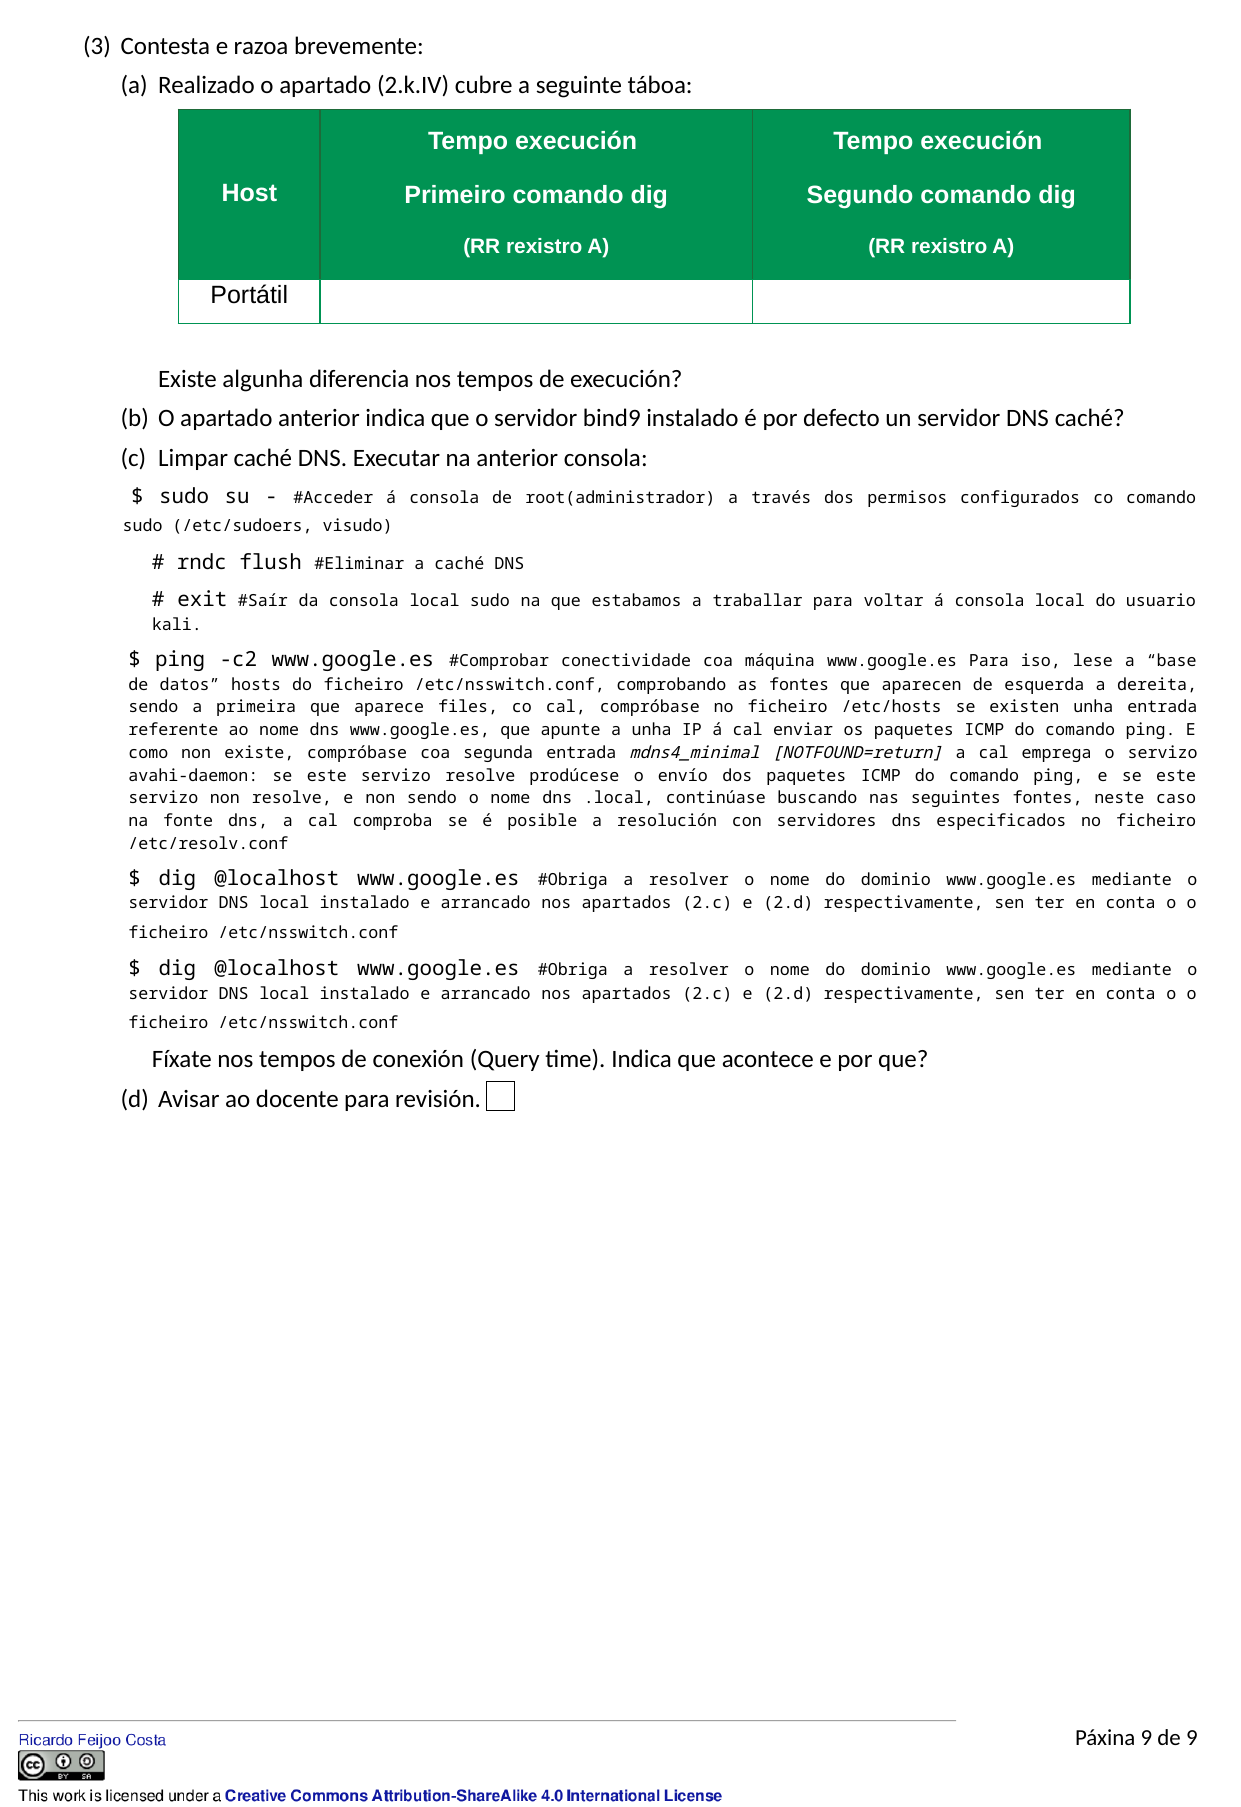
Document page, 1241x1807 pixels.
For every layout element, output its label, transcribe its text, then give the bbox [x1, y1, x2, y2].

list Contesta e razoa brevemente: [83, 30, 1197, 60]
list Avisar ao docente para revisión. [120, 1083, 1197, 1113]
table_header Tempo execución Segundo comando dig (RR rexistro A) [753, 110, 1129, 279]
list O apartado anterior indica que o servidor bind9 instalado é por defecto un servidor DNS caché? [120, 403, 1197, 433]
table_cell [321, 280, 752, 322]
table_header Host [179, 110, 319, 279]
table_header Tempo execución Primeiro comando dig (RR rexistro A) [321, 110, 752, 279]
table_cell [753, 280, 1129, 322]
list $ dig @localhost www.google.es #Obriga a resolver o nome do dominio www.google.es mediante o servidor DNS local instalado e arrancado nos apartados (2.c) e (2.d) respectivamente, sen ter en conta o o ficheiro /etc/nsswitch.conf [122, 863, 1197, 944]
list Existe algunha diferencia nos tempos de execución? [120, 363, 1197, 394]
list $ ping -c2 www.google.es #Comprobar conectividade coa máquina www.google.es Para iso, lese a “base de datos” hosts do ficheiro /etc/nsswitch.conf, comprobando as fontes que aparecen de esquerda a dereita, sendo a primeira que aparece files, co cal, compróbase no ficheiro /etc/hosts se existen unha entrada referente ao nome dns www.google.es, que apunte a unha IP á cal enviar os paquetes ICMP do comando ping. E como non existe, compróbase coa segunda entrada mdns4_minimal [NOTFOUND=return] a cal emprega o servizo avahi-daemon: se este servizo resolve prodúcese o envío dos paquetes ICMP do comando ping, e se este servizo non resolve, e non sendo o nome dns .local, continúase buscando nas seguintes fontes, neste caso na fonte dns, a cal comproba se é posible a resolución con servidores dns especificados no ficheiro /etc/resolv.conf [122, 644, 1197, 854]
list # rndc flush #Eliminar a caché DNS [152, 547, 1197, 575]
list $ dig @localhost www.google.es #Obriga a resolver o nome do dominio www.google.es mediante o servidor DNS local instalado e arrancado nos apartados (2.c) e (2.d) respectivamente, sen ter en conta o o ficheiro /etc/nsswitch.conf [122, 953, 1197, 1035]
list Realizado o apartado (2.k.IV) cubre a seguinte táboa: [120, 69, 1197, 100]
picture [8, 1715, 957, 1806]
list Limpar caché DNS. Executar na anterior consola: [120, 442, 1197, 472]
list Fíxate nos tempos de conexión (Query time). Indica que acontece e por que? [146, 1043, 1197, 1074]
list $ sudo su - #Acceder á consola de root(administrador) a través dos permisos configurados co comando sudo (/etc/sudoers, visudo) [87, 481, 1197, 538]
list # exit #Saír da consola local sudo na que estabamos a traballar para voltar á consola local do usuario kali. [152, 584, 1197, 635]
table_cell Portátil [179, 280, 319, 322]
